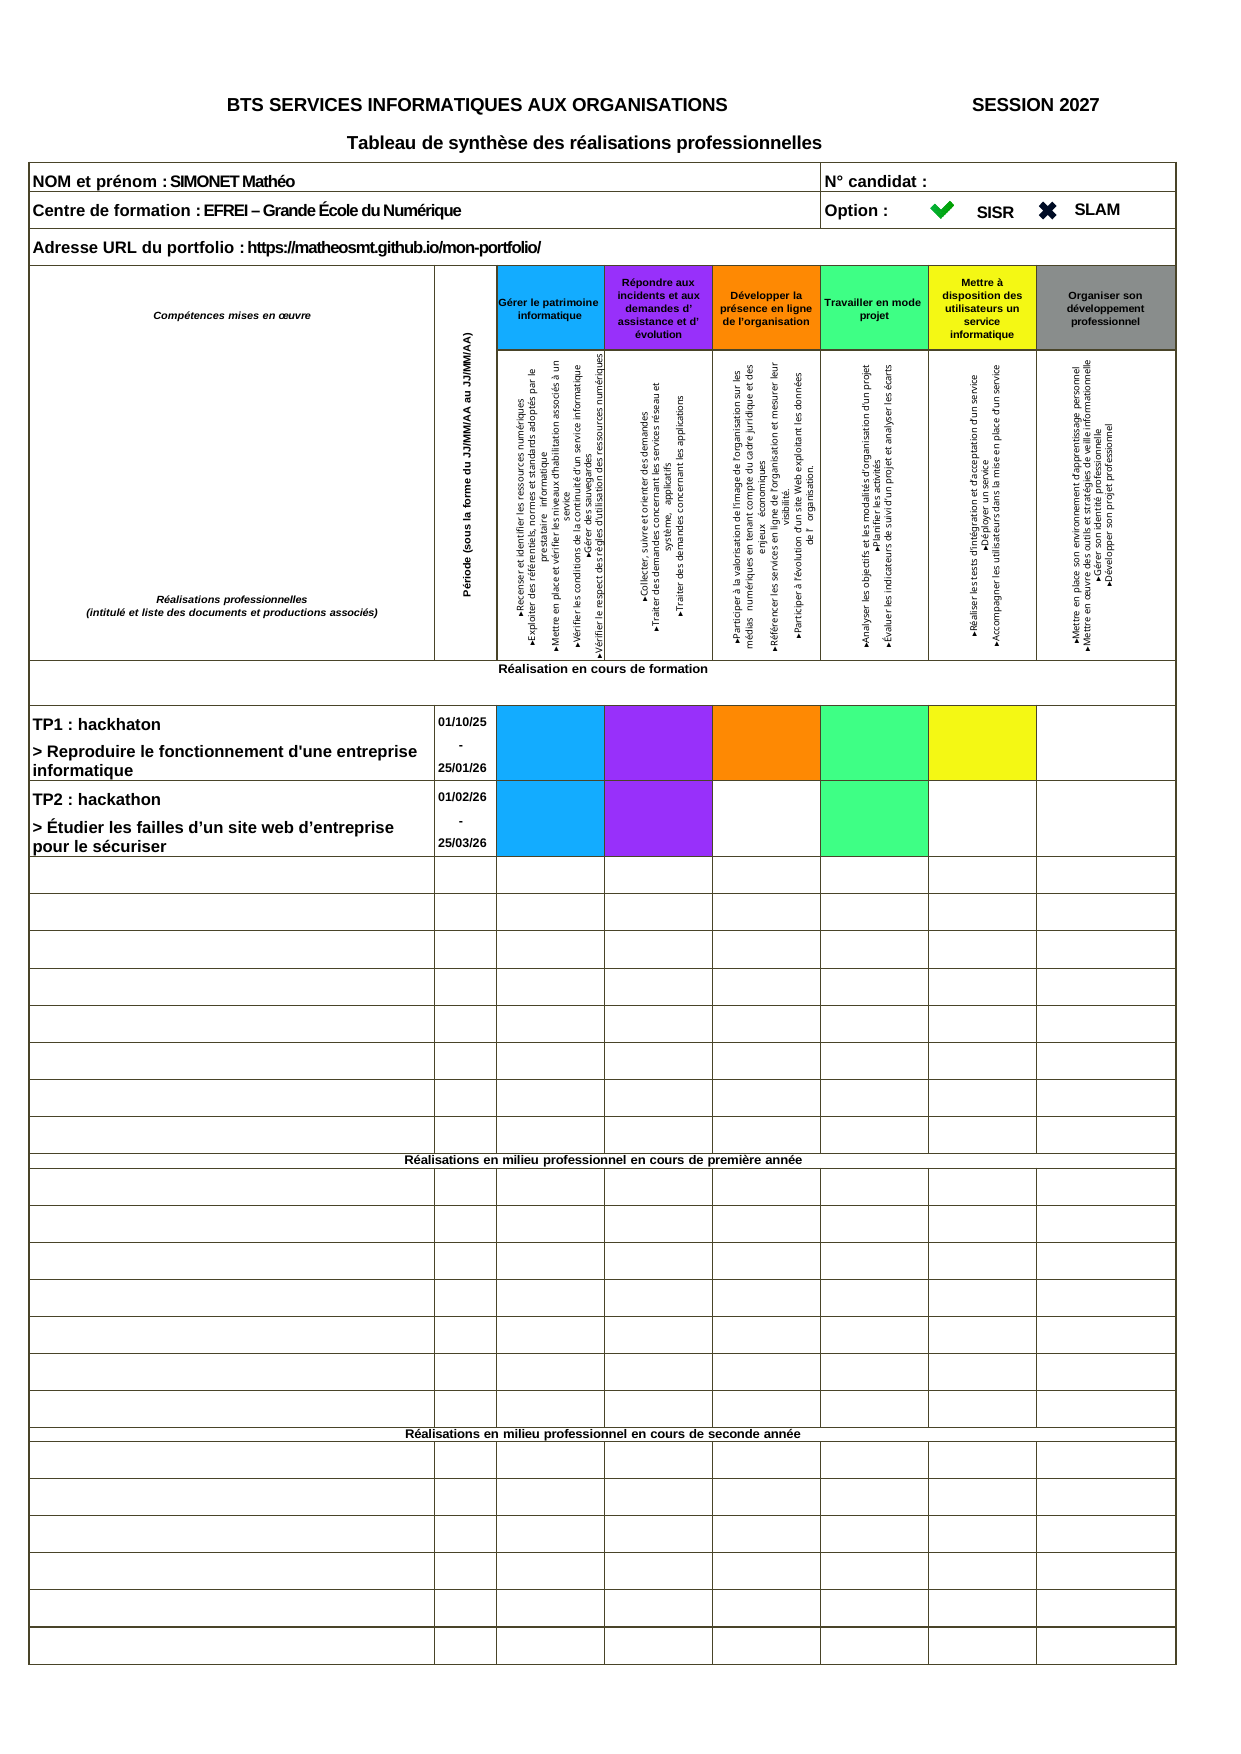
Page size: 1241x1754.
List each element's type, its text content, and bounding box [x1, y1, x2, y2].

table_cell [929, 1391, 1036, 1427]
table_cell [929, 1354, 1036, 1390]
table_cell [30, 1243, 434, 1279]
table_cell [821, 1117, 928, 1153]
table_header N° candidat : [821, 163, 1175, 191]
table_cell [435, 1354, 496, 1390]
table_cell [1037, 857, 1175, 893]
table_cell [605, 1628, 712, 1663]
table_cell [497, 1354, 604, 1390]
table_cell Gérer le patrimoine informatique [498, 266, 604, 349]
table_cell [30, 857, 434, 893]
table_header NOM et prénom : SIMONET Mathéo [30, 163, 820, 191]
table_cell [821, 1479, 928, 1515]
table_cell [821, 706, 928, 780]
table_cell [821, 1590, 928, 1626]
table_cell [435, 1006, 496, 1042]
table_cell [605, 1080, 712, 1116]
table_cell [497, 969, 604, 1004]
table_cell ▸Collecter, suivre et orienter des demandes ▸Traiter des demandes concernant les services réseau et système, applicatifs ▸Traiter des demandes concernant les applications [605, 351, 712, 659]
table_cell [713, 1628, 820, 1663]
table_cell [30, 931, 434, 967]
table_cell [713, 969, 820, 1004]
table_cell [605, 1317, 712, 1353]
table_cell [1037, 1553, 1175, 1589]
table_cell [1037, 1080, 1175, 1116]
table_cell [821, 1553, 928, 1589]
table_cell [713, 706, 820, 780]
table_cell [497, 931, 604, 967]
table_cell [605, 1391, 712, 1427]
table_cell [929, 706, 1036, 780]
table_cell [929, 969, 1036, 1004]
table_cell [1037, 1043, 1175, 1079]
table_cell [435, 1553, 496, 1589]
table_cell [497, 1006, 604, 1042]
table_cell [497, 1243, 604, 1279]
table_cell [929, 1516, 1036, 1552]
table_cell [1037, 1479, 1175, 1515]
table_cell [605, 1590, 712, 1626]
table_cell [929, 1117, 1036, 1153]
table_cell [929, 781, 1036, 856]
table_cell [435, 1391, 496, 1427]
table_cell [30, 1628, 434, 1663]
table_cell Période (sous la forme du JJ/MM/AA au JJ/MM/AA) [435, 266, 496, 659]
table_cell [497, 1628, 604, 1663]
table_cell [929, 894, 1036, 930]
table_cell [497, 1117, 604, 1153]
table_cell [713, 1479, 820, 1515]
table_cell Compétences mises en œuvre Réalisations professionnelles (intitulé et liste des documents et productions associés) [30, 266, 434, 659]
table_cell Réalisations en milieu professionnel en cours de seconde année [30, 1428, 1175, 1441]
table_cell Réalisations en milieu professionnel en cours de première année [30, 1154, 1175, 1168]
table_cell [1037, 1206, 1175, 1242]
table_cell [605, 1006, 712, 1042]
table_cell [713, 931, 820, 967]
table_cell [435, 1280, 496, 1316]
table_cell [435, 1628, 496, 1663]
table_cell [435, 969, 496, 1004]
table_cell [929, 857, 1036, 893]
table_cell [435, 1516, 496, 1552]
table_cell [30, 894, 434, 930]
table_cell [1037, 969, 1175, 1004]
table_cell Développer la présence en ligne de l’organisation [713, 266, 820, 349]
table_cell [605, 1354, 712, 1390]
table_cell TP2 : hackathon > Étudier les failles d’un site web d’entreprise pour le sécuriser [30, 781, 434, 856]
table_cell [605, 1043, 712, 1079]
table_cell [30, 969, 434, 1004]
table_cell [821, 1516, 928, 1552]
table_cell [929, 1628, 1036, 1663]
table_cell [497, 1080, 604, 1116]
table_cell [605, 781, 712, 856]
table_cell [821, 1243, 928, 1279]
table_cell [929, 1479, 1036, 1515]
table_cell [713, 1354, 820, 1390]
table_cell [713, 1117, 820, 1153]
table_cell [605, 706, 712, 780]
table_cell [435, 1043, 496, 1079]
table_cell [497, 1317, 604, 1353]
table_cell [497, 781, 604, 856]
table_cell [605, 894, 712, 930]
table_cell [713, 857, 820, 893]
table_cell [497, 1391, 604, 1427]
table_cell [30, 1317, 434, 1353]
table_cell [1037, 781, 1175, 856]
table_cell [497, 894, 604, 930]
table_cell [929, 1169, 1036, 1205]
table_cell 01/02/26 - 25/03/26 [435, 781, 496, 856]
table_cell [929, 1442, 1036, 1478]
text BTS SERVICES INFORMATIQUES AUX ORGANISATIONS SESSION 2027 [227, 94, 1152, 115]
table_cell Mettre à disposition des utilisateurs un service informatique [929, 266, 1036, 349]
table_cell [821, 1354, 928, 1390]
table_cell [821, 1317, 928, 1353]
table_cell [929, 1553, 1036, 1589]
table_cell [929, 1317, 1036, 1353]
table_cell SISR [929, 192, 1036, 228]
table_cell [713, 1516, 820, 1552]
table_cell [713, 1317, 820, 1353]
table_cell [929, 1280, 1036, 1316]
table_cell 01/10/25 - 25/01/26 [435, 706, 496, 780]
table_cell [821, 1628, 928, 1663]
table_cell [435, 894, 496, 930]
table_cell [30, 1516, 434, 1552]
table_cell [929, 1080, 1036, 1116]
table_cell [497, 1280, 604, 1316]
table_cell [605, 1206, 712, 1242]
table_cell [30, 1169, 434, 1205]
text Tableau de synthèse des réalisations professionnelles [17, 132, 1152, 153]
table_cell [1037, 1169, 1175, 1205]
table_cell [713, 1169, 820, 1205]
table_cell [497, 1043, 604, 1079]
table_cell [1037, 931, 1175, 967]
table_cell [929, 1206, 1036, 1242]
table_cell [1037, 1442, 1175, 1478]
table_cell ▸Réaliser les tests d’intégration et d’acceptation d’un service ▸Déployer un service ▸Accompagner les utilisateurs dans la mise en place d’un service [929, 351, 1036, 659]
table_cell [435, 1317, 496, 1353]
table_cell [605, 1243, 712, 1279]
table_cell [1037, 1628, 1175, 1663]
table_cell [821, 894, 928, 930]
table_cell [435, 1442, 496, 1478]
table_cell [713, 1442, 820, 1478]
table_cell [30, 1391, 434, 1427]
table_cell [1037, 1590, 1175, 1626]
table_cell [821, 1006, 928, 1042]
table_cell [713, 781, 820, 856]
table_cell [30, 1442, 434, 1478]
table_cell [1037, 706, 1175, 780]
table_cell [713, 894, 820, 930]
table_cell [821, 1206, 928, 1242]
table_cell [497, 857, 604, 893]
table_cell [713, 1280, 820, 1316]
table_cell ▸Recenser et identifier les ressources numériques ▸Exploiter des référentiels, normes et standards adoptés par le prestataire informatique ▸Mettre en place et vérifier les niveaux d’habilitation associés à un service ▸Vérifier les conditions de la continuité d’un service informatique ▸Gérer des sauvegardes ▸Vérifier le respect des règles d’utilisation des ressources numériques [498, 351, 604, 659]
table_cell ▸Analyser les objectifs et les modalités d’organisation d’un projet ▸Planifier les activités ▸Évaluer les indicateurs de suivi d’un projet et analyser les écarts [821, 351, 928, 659]
table_cell Option : [821, 192, 928, 228]
table_cell Réalisation en cours de formation [30, 661, 1175, 704]
table_cell [713, 1391, 820, 1427]
table_cell [1037, 1117, 1175, 1153]
table_cell [30, 1479, 434, 1515]
table_cell Centre de formation : EFREI – Grande École du Numérique [30, 192, 820, 228]
table_cell [605, 1442, 712, 1478]
table_cell [821, 1169, 928, 1205]
table_cell [1037, 1243, 1175, 1279]
table_cell [435, 1206, 496, 1242]
table_cell [713, 1043, 820, 1079]
table_cell [821, 1280, 928, 1316]
table_cell Adresse URL du portfolio : https://matheosmt.github.io/mon-portfolio/ [30, 229, 1175, 264]
table_cell [605, 1280, 712, 1316]
table_cell [30, 1590, 434, 1626]
table_cell ▸Mettre en place son environnement d’apprentissage personnel ▸Mettre en œuvre des outils et stratégies de veille informationnelle ▸Gérer son identité professionnelle ▸Développer son projet professionnel [1037, 351, 1175, 659]
table_cell Répondre aux incidents et aux demandes d’ assistance et d’ évolution [605, 266, 712, 349]
table_cell [497, 1590, 604, 1626]
table_cell [497, 1479, 604, 1515]
table_cell [929, 1006, 1036, 1042]
table_cell [435, 1117, 496, 1153]
table_cell [497, 1206, 604, 1242]
table_cell SLAM [1036, 192, 1175, 228]
table_cell [605, 1479, 712, 1515]
table_cell [435, 1169, 496, 1205]
table_cell [929, 1243, 1036, 1279]
table_cell [821, 969, 928, 1004]
table_cell [821, 1442, 928, 1478]
table_cell [713, 1080, 820, 1116]
table_cell [1037, 1006, 1175, 1042]
table_cell [713, 1243, 820, 1279]
table_cell [713, 1206, 820, 1242]
table_cell [605, 969, 712, 1004]
table_cell [30, 1354, 434, 1390]
table_cell [1037, 1280, 1175, 1316]
table_cell [929, 1043, 1036, 1079]
table_cell [30, 1080, 434, 1116]
table_cell [605, 1169, 712, 1205]
table_cell [30, 1206, 434, 1242]
table_cell [1037, 894, 1175, 930]
table_cell [929, 931, 1036, 967]
table_cell [605, 1516, 712, 1552]
table_cell [713, 1553, 820, 1589]
table_cell [497, 1169, 604, 1205]
table_cell [497, 706, 604, 780]
table_cell [605, 857, 712, 893]
table_cell Organiser son développement professionnel [1037, 266, 1175, 349]
table_cell [497, 1516, 604, 1552]
table_cell [605, 1117, 712, 1153]
table_cell Travailler en mode projet [821, 266, 928, 349]
table_cell [713, 1590, 820, 1626]
table_cell [821, 781, 928, 856]
table_cell [929, 1590, 1036, 1626]
table_cell [30, 1280, 434, 1316]
table_cell [435, 1243, 496, 1279]
table_cell [435, 1590, 496, 1626]
table_cell [435, 1479, 496, 1515]
table_cell [605, 931, 712, 967]
table_cell [435, 857, 496, 893]
table_cell [497, 1553, 604, 1589]
table_cell [497, 1442, 604, 1478]
table_cell [30, 1006, 434, 1042]
table_cell [821, 857, 928, 893]
table_cell [30, 1553, 434, 1589]
table_cell [1037, 1354, 1175, 1390]
table_cell [435, 931, 496, 967]
table_cell [821, 1391, 928, 1427]
table_cell [821, 1043, 928, 1079]
table_cell [821, 1080, 928, 1116]
table_cell [30, 1117, 434, 1153]
table_cell [713, 1006, 820, 1042]
table_cell [435, 1080, 496, 1116]
table_cell [30, 1043, 434, 1079]
table_cell [1037, 1516, 1175, 1552]
table_cell [821, 931, 928, 967]
table_cell [1037, 1317, 1175, 1353]
table_cell [1037, 1391, 1175, 1427]
table_cell ▸Participer à la valorisation de l’image de l’organisation sur les médias numériques en tenant compte du cadre juridique et des enjeux économiques ▸Référencer les services en ligne de l’organisation et mesurer leur visibilité. ▸Participer à l’évolution d’un site Web exploitant les données de l’ organisation. [713, 351, 820, 659]
table_cell [605, 1553, 712, 1589]
table_cell TP1 : hackhaton > Reproduire le fonctionnement d'une entreprise informatique [30, 706, 434, 780]
